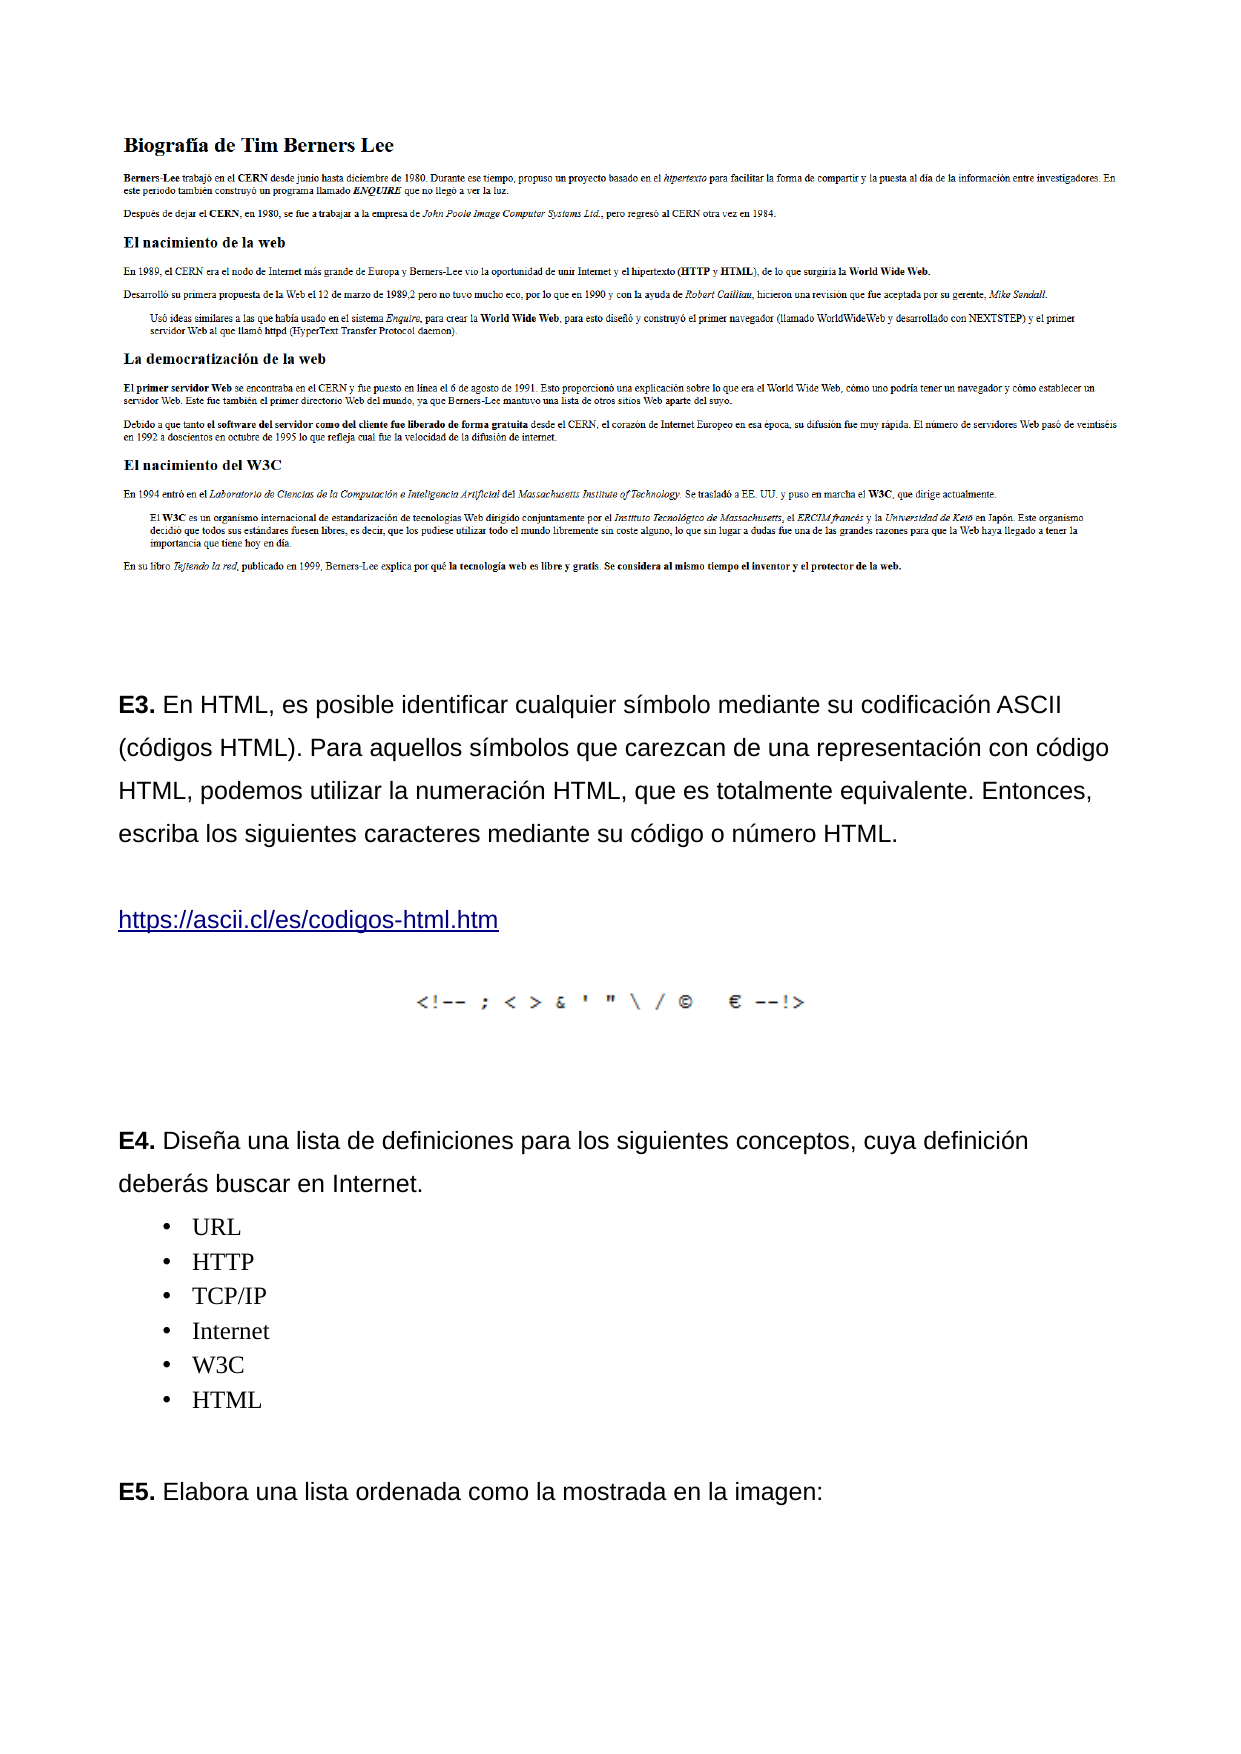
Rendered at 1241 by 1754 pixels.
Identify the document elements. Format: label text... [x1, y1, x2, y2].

text https://ascii.cl/es/codigos-html.htm [118, 906, 1122, 934]
list Internet [162, 1316, 1122, 1344]
text E3. En HTML, es posible identificar cualquier símbolo mediante su codificación ASCII (códigos HTML). Para aquellos símbolos que carezcan de una representación con código HTML, podemos utilizar la numeración HTML, que es totalmente equivalente. Entonces, escriba los siguientes caracteres mediante su código o número HTML. [118, 690, 1122, 848]
list TCP/IP [162, 1281, 1122, 1310]
text E5. Elabora una lista ordenada como la mostrada en la imagen: [118, 1477, 1122, 1506]
list W3C [162, 1350, 1122, 1379]
list HTTP [162, 1247, 1122, 1276]
list HTML [162, 1385, 1122, 1413]
text E4. Diseña una lista de definiciones para los siguientes conceptos, cuya definición deberás buscar en Internet. [118, 1126, 1122, 1198]
list URL [162, 1212, 1122, 1241]
